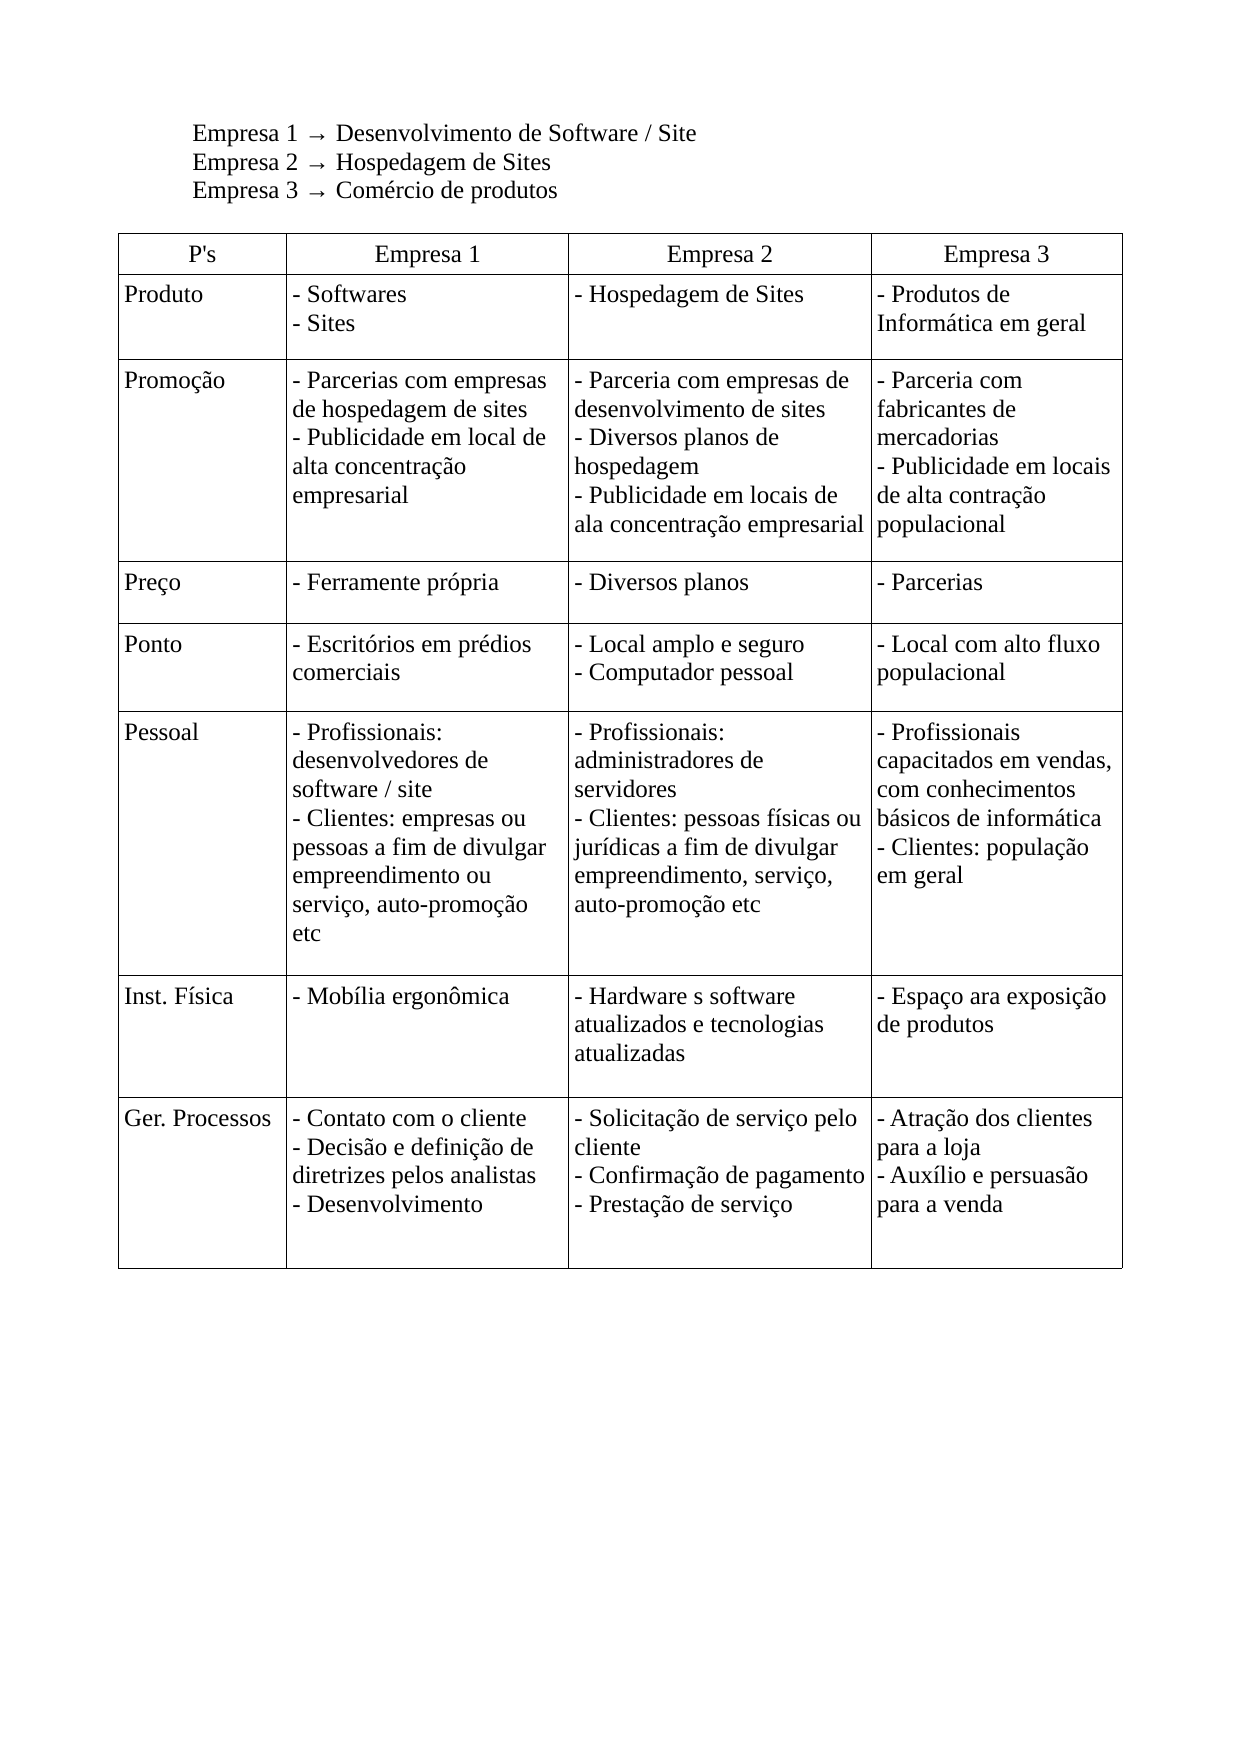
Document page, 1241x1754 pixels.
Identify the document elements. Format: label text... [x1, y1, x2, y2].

table_cell - Espaço ara exposição de produtos [872, 976, 1122, 1097]
table_cell - Parcerias com empresas de hospedagem de sites - Publicidade em local de alta concentração empresarial [287, 360, 568, 561]
table_cell - Produtos de Informática em geral [872, 275, 1122, 359]
table_cell - Local amplo e seguro - Computador pessoal [569, 624, 871, 711]
table_cell - Mobília ergonômica [287, 976, 568, 1097]
table_cell - Parceria com fabricantes de mercadorias - Publicidade em locais de alta contração populacional [872, 360, 1122, 561]
text Empresa 2 → Hospedagem de Sites [118, 147, 1122, 176]
table_cell - Ferramente própria [287, 562, 568, 623]
text Empresa 1 → Desenvolvimento de Software / Site [118, 118, 1122, 147]
table_cell - Hospedagem de Sites [569, 275, 871, 359]
table_cell Preço [119, 562, 286, 623]
table_cell Promoção [119, 360, 286, 561]
table_cell Produto [119, 275, 286, 359]
table_header Empresa 2 [569, 234, 871, 273]
table_cell Inst. Física [119, 976, 286, 1097]
table_cell - Local com alto fluxo populacional [872, 624, 1122, 711]
text Empresa 3 → Comércio de produtos [118, 176, 1122, 204]
table_cell - Parceria com empresas de desenvolvimento de sites - Diversos planos de hospedagem - Publicidade em locais de ala concentração empresarial [569, 360, 871, 561]
table_cell Ponto [119, 624, 286, 711]
table_cell - Parcerias [872, 562, 1122, 623]
table_header Empresa 1 [287, 234, 568, 273]
table_cell - Escritórios em prédios comerciais [287, 624, 568, 711]
table_cell - Profissionais: desenvolvedores de software / site - Clientes: empresas ou pessoas a fim de divulgar empreendimento ou serviço, auto-promoção etc [287, 712, 568, 975]
table_header P's [119, 234, 286, 273]
table_cell Pessoal [119, 712, 286, 975]
table_header Empresa 3 [872, 234, 1122, 273]
table_cell - Contato com o cliente - Decisão e definição de diretrizes pelos analistas - Desenvolvimento [287, 1098, 568, 1268]
table_cell Ger. Processos [119, 1098, 286, 1268]
table_cell - Diversos planos [569, 562, 871, 623]
table_cell - Hardware s software atualizados e tecnologias atualizadas [569, 976, 871, 1097]
table_cell - Profissionais: administradores de servidores - Clientes: pessoas físicas ou jurídicas a fim de divulgar empreendimento, serviço, auto-promoção etc [569, 712, 871, 975]
table_cell - Solicitação de serviço pelo cliente - Confirmação de pagamento - Prestação de serviço [569, 1098, 871, 1268]
table_cell - Profissionais capacitados em vendas, com conhecimentos básicos de informática - Clientes: população em geral [872, 712, 1122, 975]
table_cell - Atração dos clientes para a loja - Auxílio e persuasão para a venda [872, 1098, 1122, 1268]
table_cell - Softwares - Sites [287, 275, 568, 359]
